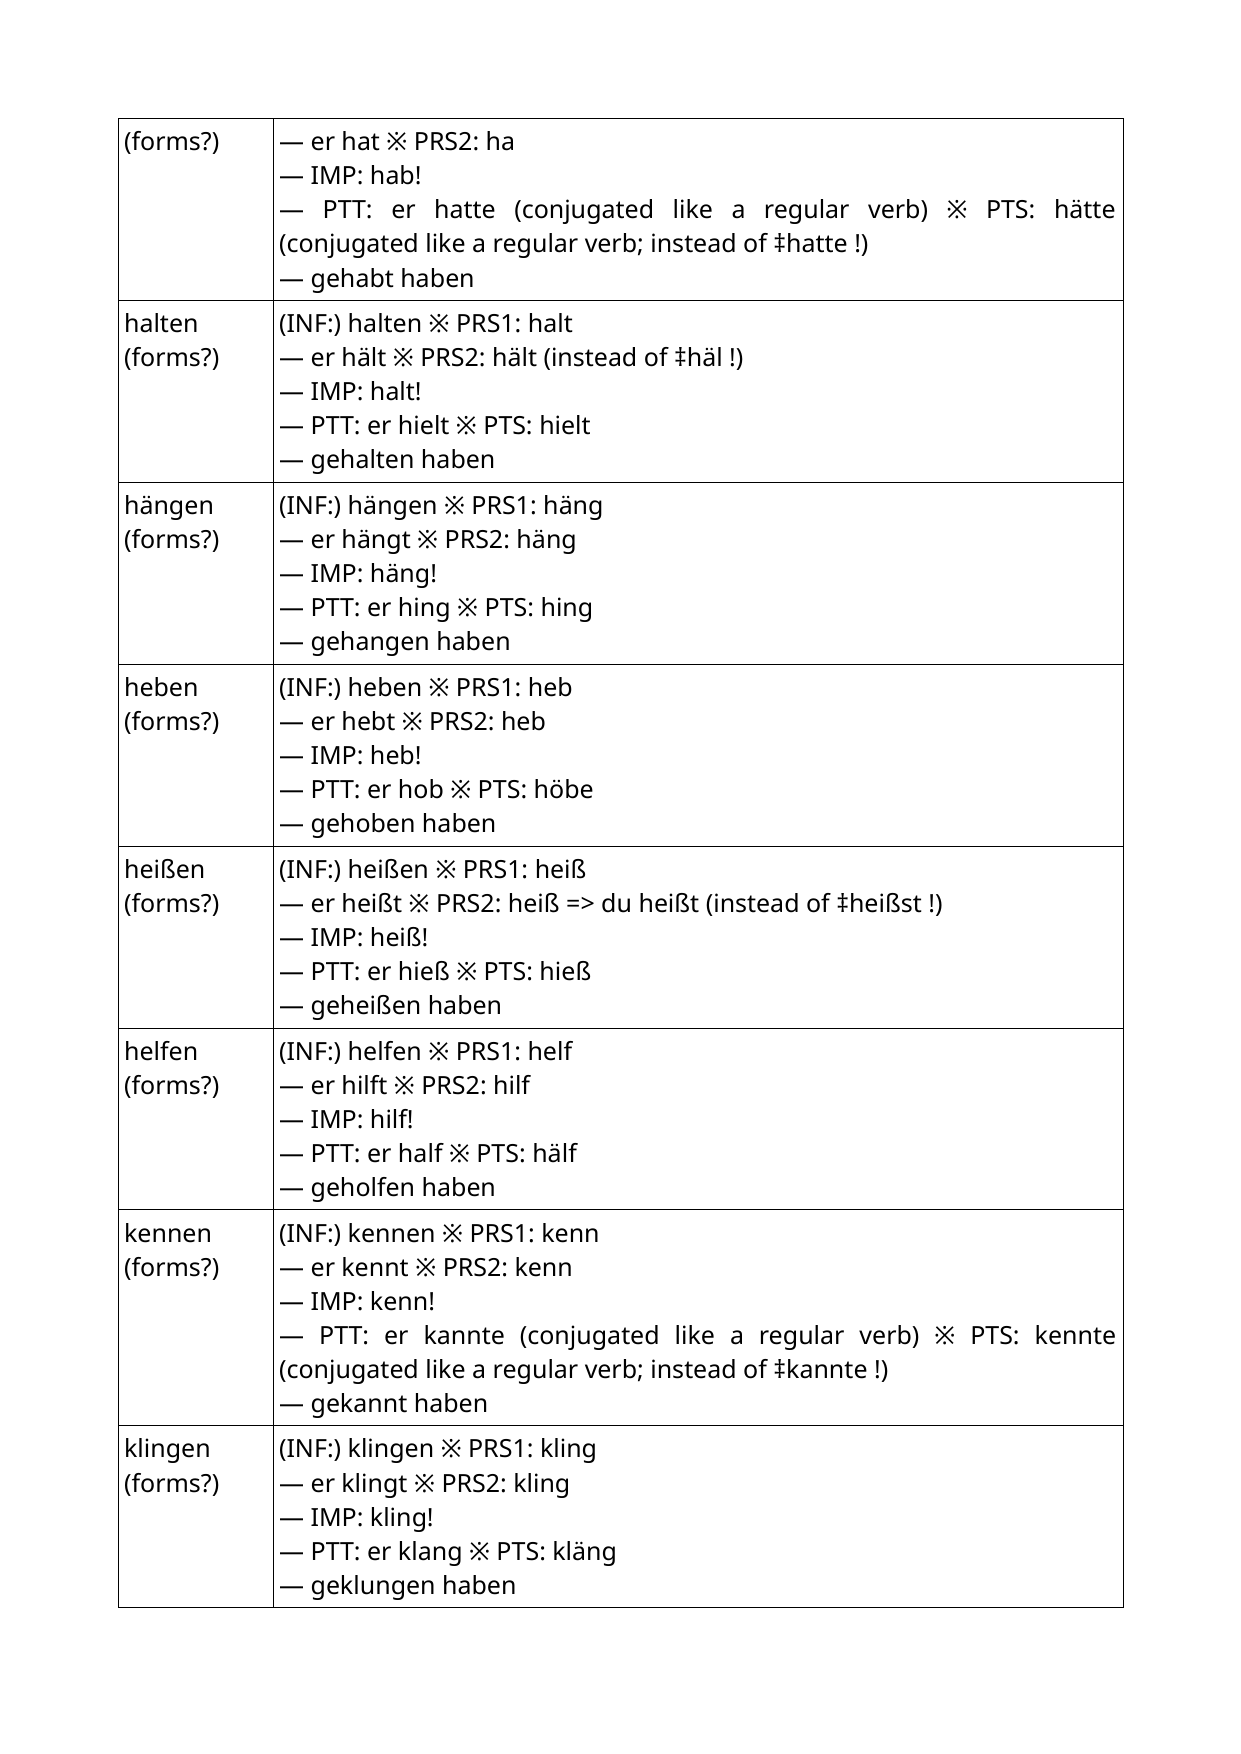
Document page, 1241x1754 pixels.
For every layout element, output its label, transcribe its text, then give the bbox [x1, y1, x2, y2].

table_cell helfen (forms?) [119, 1029, 273, 1209]
table_cell halten (forms?) [119, 301, 273, 482]
table_cell (INF:) heißen ※ PRS1: heiß — er heißt ※ PRS2: heiß => du heißt (instead of ‡heißst !) — IMP: heiß! — PTT: er hieß ※ PTS: hieß — geheißen haben [274, 847, 1123, 1027]
table_cell klingen (forms?) [119, 1426, 273, 1607]
table_cell (INF:) klingen ※ PRS1: kling — er klingt ※ PRS2: kling — IMP: kling! — PTT: er klang ※ PTS: kläng — geklungen haben [274, 1426, 1123, 1607]
table_cell kennen (forms?) [119, 1210, 273, 1425]
table_cell (INF:) helfen ※ PRS1: helf — er hilft ※ PRS2: hilf — IMP: hilf! — PTT: er half ※ PTS: hälf — geholfen haben [274, 1029, 1123, 1209]
table_cell — er hat ※ PRS2: ha — IMP: hab! — PTT: er hatte (conjugated like a regular verb) ※ PTS: hätte (conjugated like a regular verb; instead of ‡hatte !) — gehabt haben [274, 119, 1123, 300]
table_cell hängen (forms?) [119, 483, 273, 664]
table_cell (forms?) [119, 119, 273, 300]
table_cell (INF:) kennen ※ PRS1: kenn — er kennt ※ PRS2: kenn — IMP: kenn! — PTT: er kannte (conjugated like a regular verb) ※ PTS: kennte (conjugated like a regular verb; instead of ‡kannte !) — gekannt haben [274, 1210, 1123, 1425]
table_cell (INF:) halten ※ PRS1: halt — er hält ※ PRS2: hält (instead of ‡häl !) — IMP: halt! — PTT: er hielt ※ PTS: hielt — gehalten haben [274, 301, 1123, 482]
table_cell (INF:) heben ※ PRS1: heb — er hebt ※ PRS2: heb — IMP: heb! — PTT: er hob ※ PTS: höbe — gehoben haben [274, 665, 1123, 846]
table_cell (INF:) hängen ※ PRS1: häng — er hängt ※ PRS2: häng — IMP: häng! — PTT: er hing ※ PTS: hing — gehangen haben [274, 483, 1123, 664]
table_cell heben (forms?) [119, 665, 273, 846]
table_cell heißen (forms?) [119, 847, 273, 1027]
